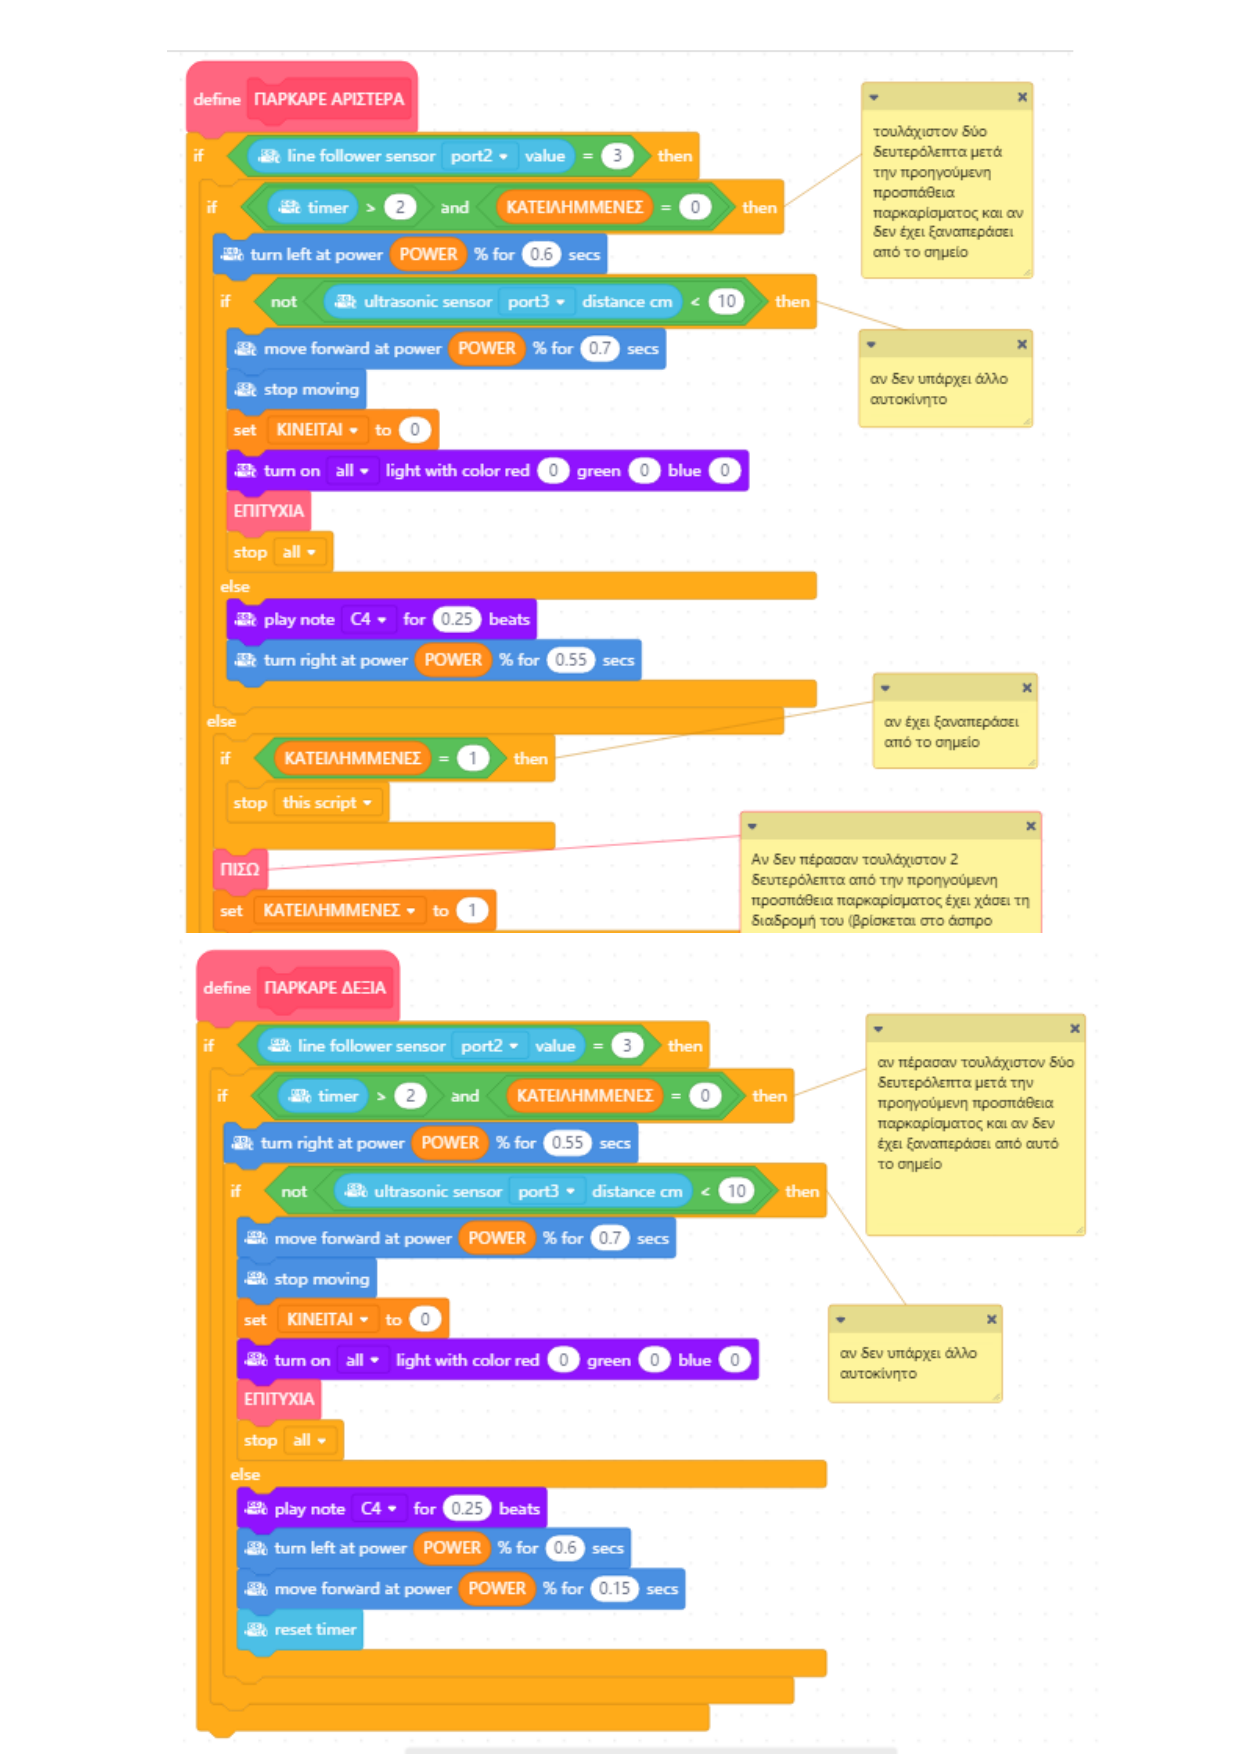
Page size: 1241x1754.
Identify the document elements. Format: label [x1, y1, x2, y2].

picture [167, 50, 1105, 1754]
